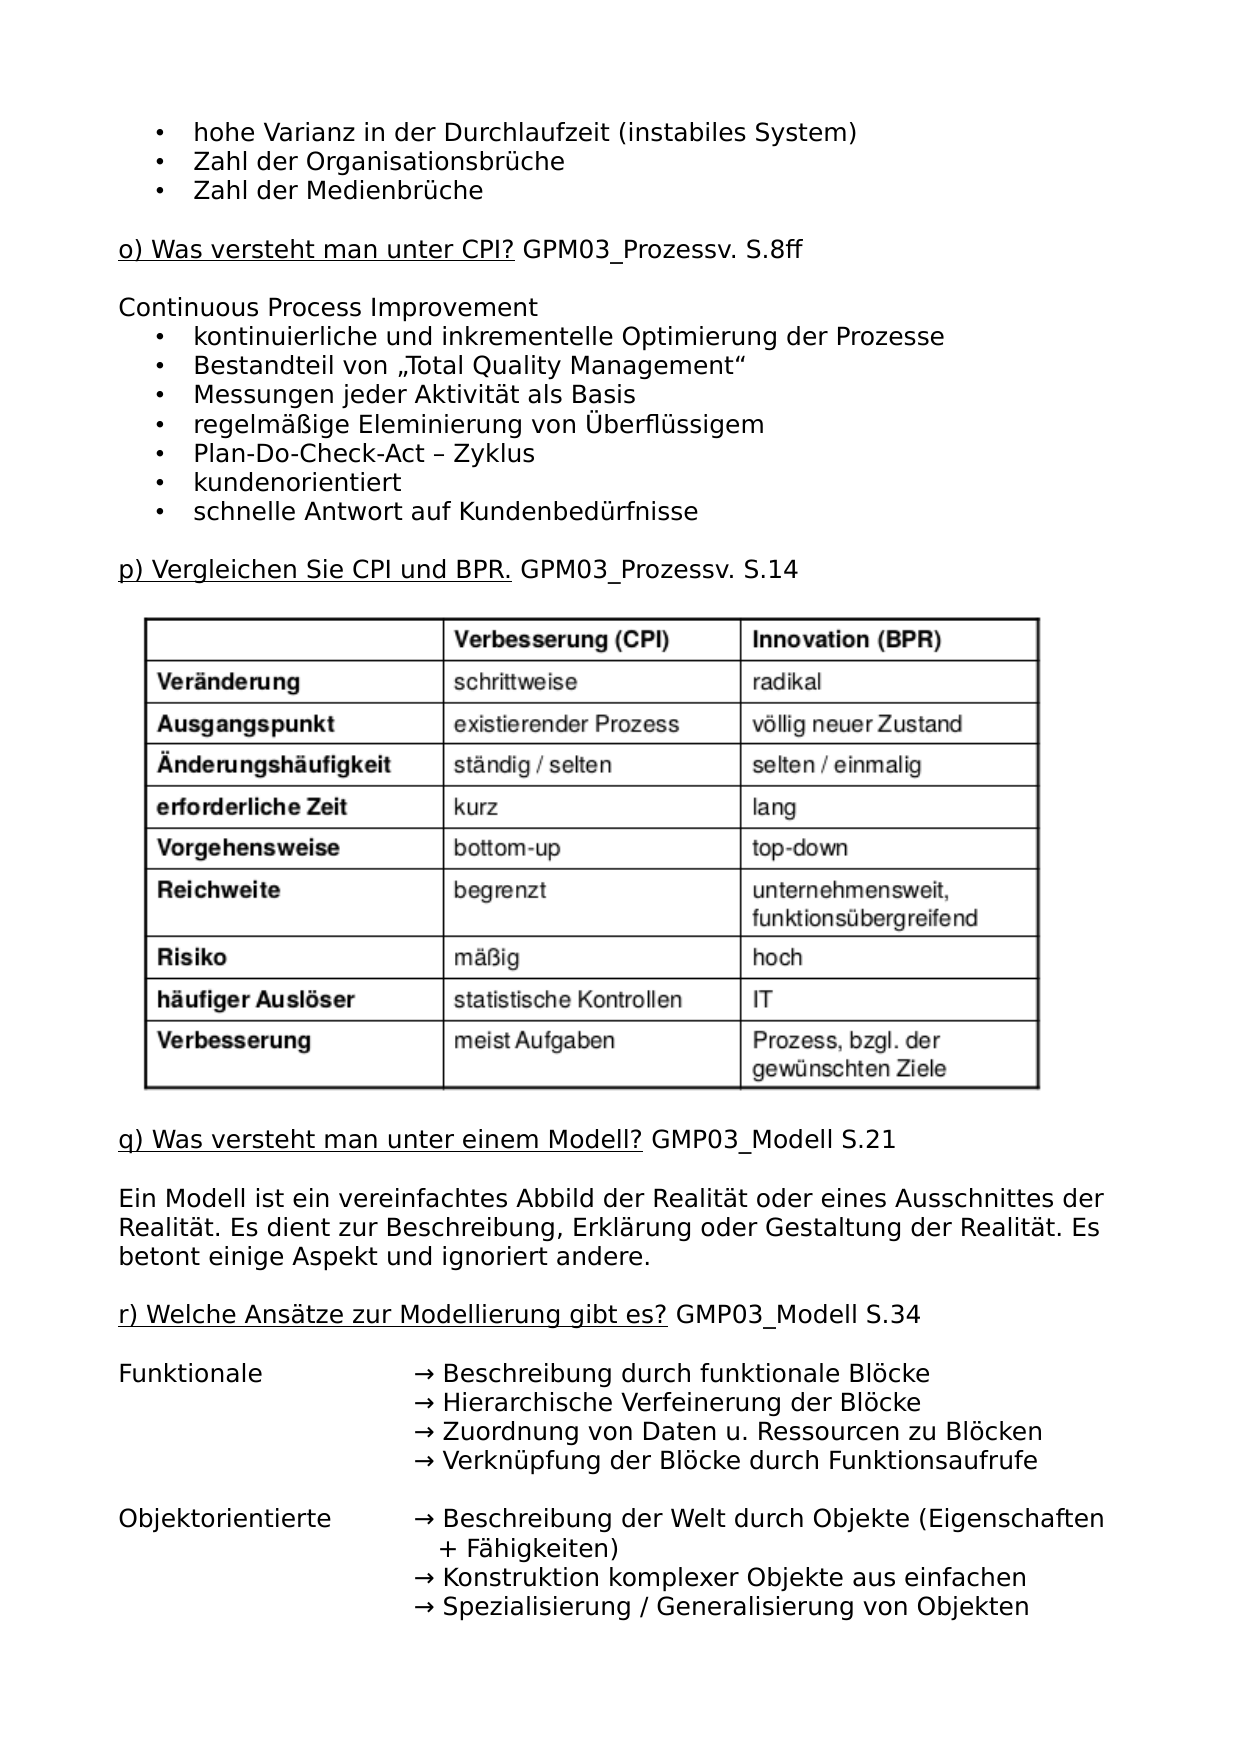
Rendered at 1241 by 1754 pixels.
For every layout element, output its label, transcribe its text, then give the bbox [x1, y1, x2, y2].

text Continuous Process Improvement [118, 293, 1122, 322]
text r) Welche Ansätze zur Modellierung gibt es? GMP03_Modell S.34 [118, 1300, 1122, 1329]
list kontinuierliche und inkrementelle Optimierung der Prozesse [156, 322, 1122, 351]
text → Verknüpfung der Blöcke durch Funktionsaufrufe [118, 1446, 1122, 1475]
text → Konstruktion komplexer Objekte aus einfachen [118, 1563, 1122, 1592]
picture [135, 610, 1053, 1097]
text Funktionale → Beschreibung durch funktionale Blöcke [118, 1359, 1122, 1388]
list schnelle Antwort auf Kundenbedürfnisse [156, 497, 1122, 526]
list Zahl der Organisationsbrüche [156, 147, 1122, 176]
list hohe Varianz in der Durchlaufzeit (instabiles System) [156, 118, 1122, 147]
list Messungen jeder Aktivität als Basis [156, 381, 1122, 410]
text q) Was versteht man unter einem Modell? GMP03_Modell S.21 [118, 1125, 1122, 1154]
text → Zuordnung von Daten u. Ressourcen zu Blöcken [118, 1417, 1122, 1446]
list regelmäßige Eleminierung von Überflüssigem [156, 410, 1122, 439]
text p) Vergleichen Sie CPI und BPR. GPM03_Prozessv. S.14 [118, 556, 1122, 585]
text o) Was versteht man unter CPI? GPM03_Prozessv. S.8ff [118, 235, 1122, 264]
text Objektorientierte → Beschreibung der Welt durch Objekte (Eigenschaften + Fähigkeiten) [118, 1504, 1122, 1563]
text Ein Modell ist ein vereinfachtes Abbild der Realität oder eines Ausschnittes der Realität. Es dient zur Beschreibung, Erklärung oder Gestaltung der Realität. Es betont einige Aspekt und ignoriert andere. [118, 1184, 1122, 1271]
text → Spezialisierung / Generalisierung von Objekten [118, 1592, 1122, 1621]
text → Hierarchische Verfeinerung der Blöcke [118, 1388, 1122, 1417]
list Plan-Do-Check-Act – Zyklus [156, 439, 1122, 468]
list kundenorientiert [156, 468, 1122, 497]
list Bestandteil von „Total Quality Management“ [156, 351, 1122, 381]
list Zahl der Medienbrüche [156, 176, 1122, 206]
